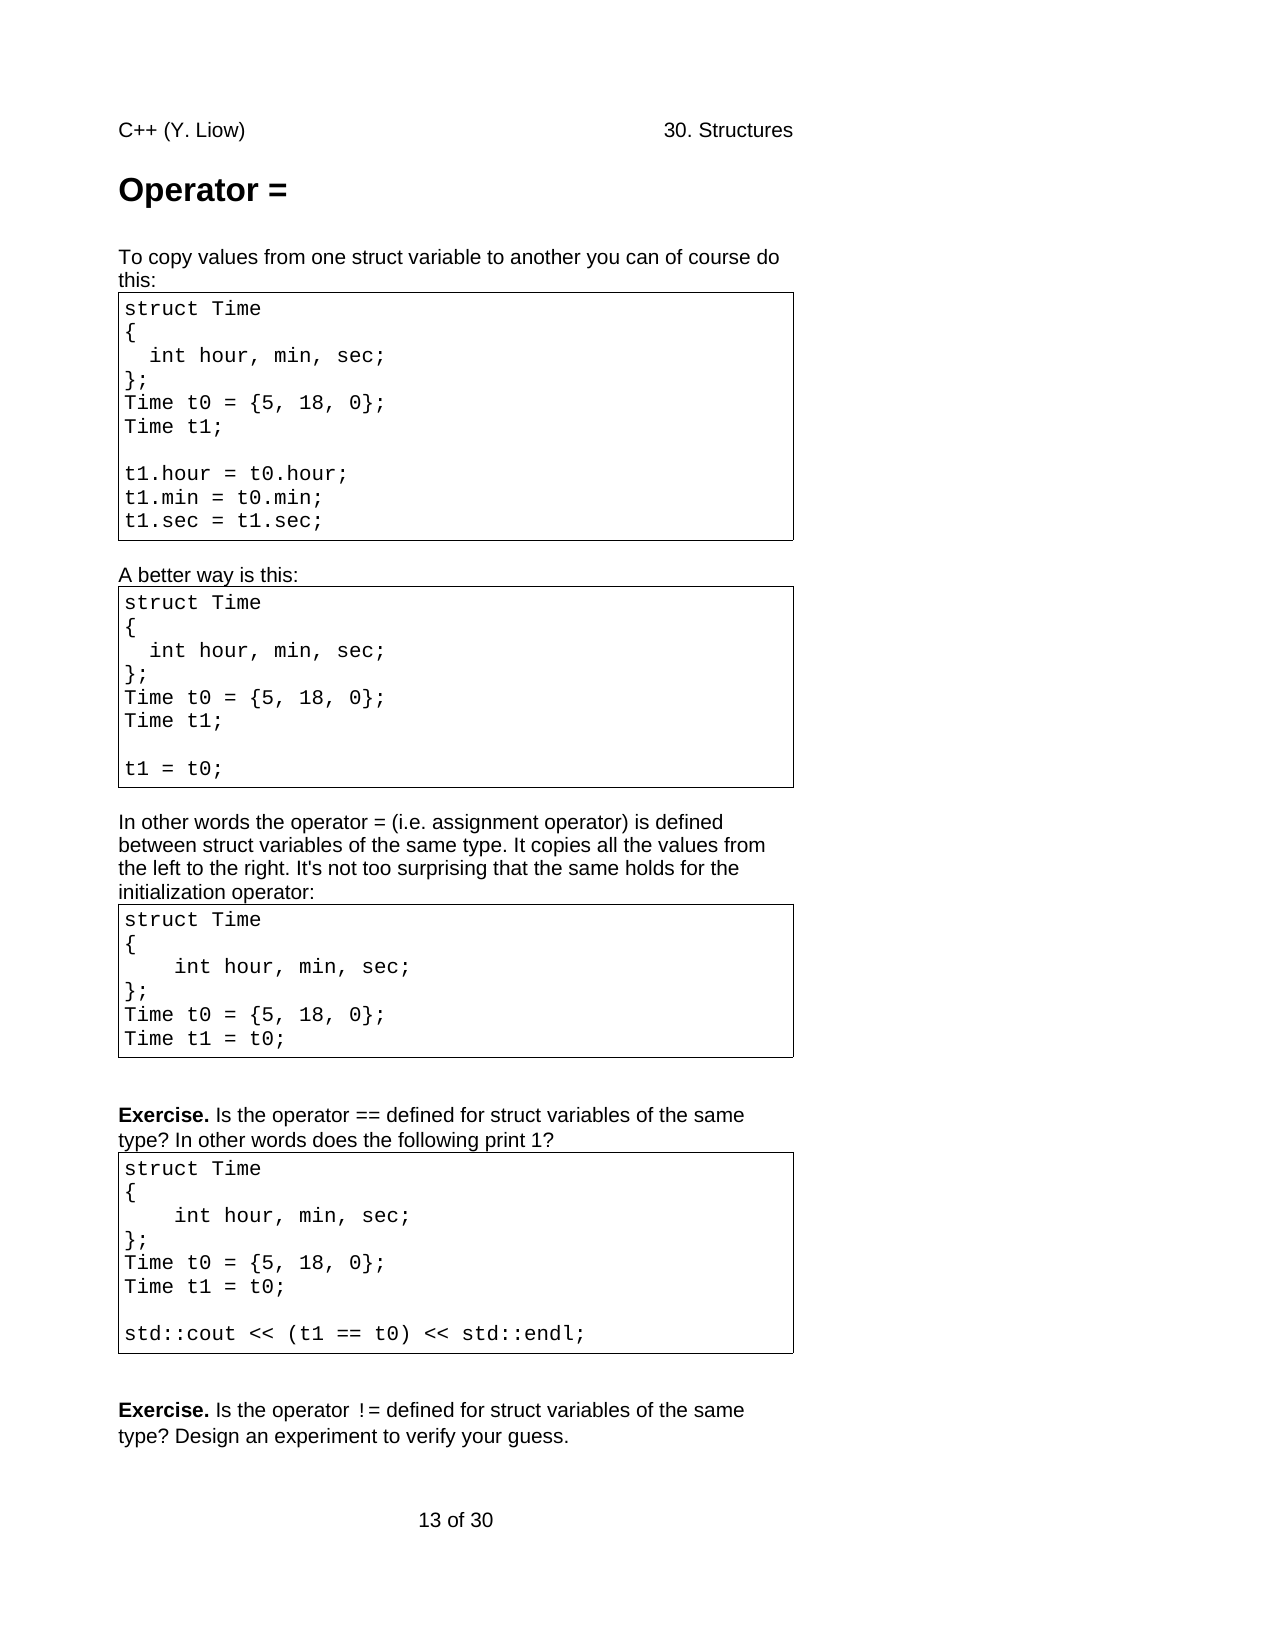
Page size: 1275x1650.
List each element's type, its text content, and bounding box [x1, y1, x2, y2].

text Exercise. Is the operator == defined for struct variables of the same type? In other words does the following print 1? [118, 1103, 793, 1152]
text A better way is this: [118, 563, 793, 586]
text Exercise. Is the operator != defined for struct variables of the same type? Design an experiment to verify your guess. [118, 1399, 793, 1447]
table_header struct Time { int hour, min, sec; }; Time t0 = {5, 18, 0}; Time t1; t1.hour = t0.hour; t1.min = t0.min; t1.sec = t1.sec; [119, 293, 793, 540]
text In other words the operator = (i.e. assignment operator) is defined between struct variables of the same type. It copies all the values from the left to the right. It's not too surprising that the same holds for the initialization operator: [118, 811, 793, 903]
table_header struct Time { int hour, min, sec; }; Time t0 = {5, 18, 0}; Time t1; t1 = t0; [119, 587, 793, 787]
table_header struct Time { int hour, min, sec; }; Time t0 = {5, 18, 0}; Time t1 = t0; std::cout << (t1 == t0) << std::endl; [119, 1153, 793, 1352]
table_header struct Time { int hour, min, sec; }; Time t0 = {5, 18, 0}; Time t1 = t0; [119, 905, 793, 1057]
text Operator = [118, 171, 793, 208]
text To copy values from one struct variable to another you can of course do this: [118, 245, 793, 292]
